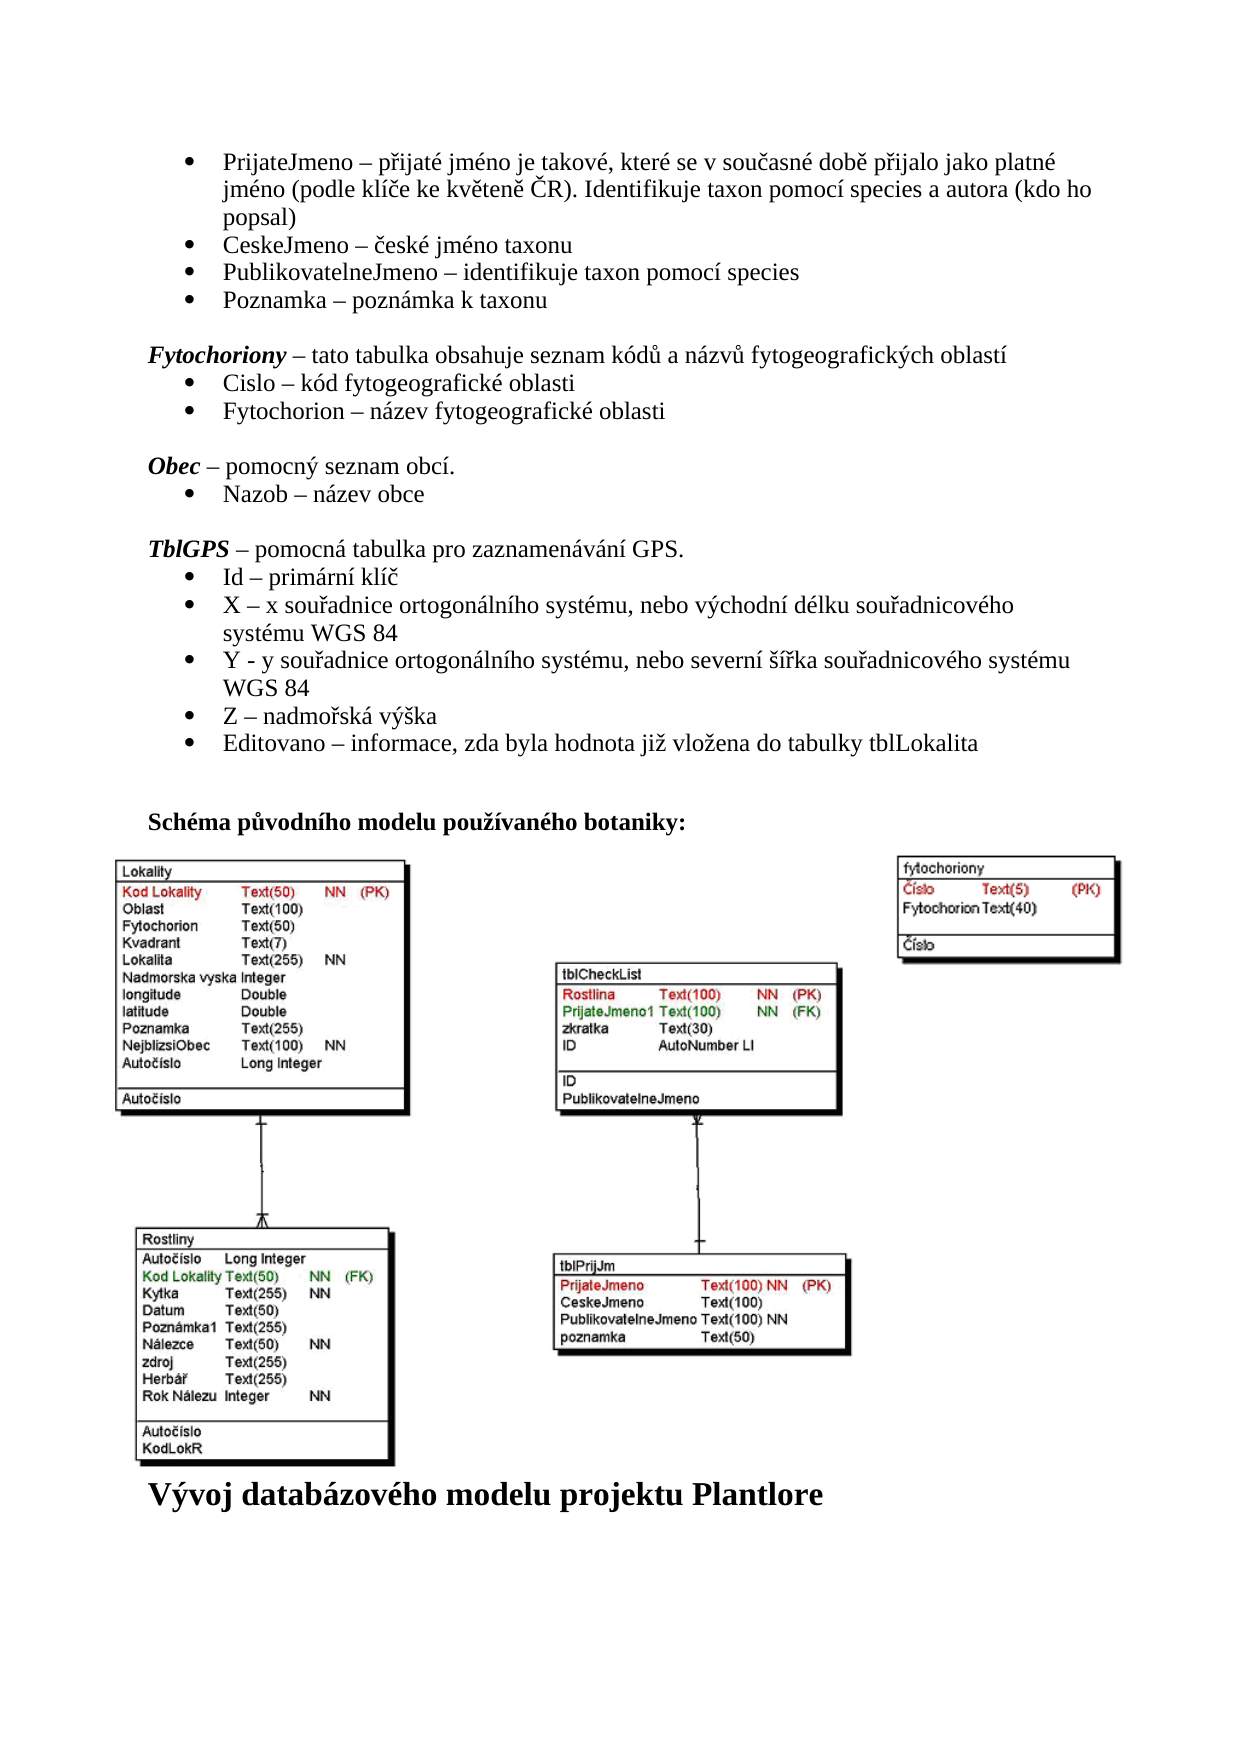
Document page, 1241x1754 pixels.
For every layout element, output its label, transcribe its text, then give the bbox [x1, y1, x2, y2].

subtitle Vývoj databázového modelu projektu Plantlore [148, 836, 1092, 1512]
list Z – nadmořská výška [185, 702, 1092, 729]
list Editovano – informace, zda byla hodnota již vložena do tabulky tblLokalita [185, 729, 1092, 757]
list Cislo – kód fytogeografické oblasti [185, 369, 1092, 397]
list Id – primární klíč [185, 563, 1092, 591]
text TblGPS – pomocná tabulka pro zaznamenávání GPS. [148, 536, 1092, 563]
text Schéma původního modelu používaného botaniky: [148, 808, 1092, 836]
list Y - y souřadnice ortogonálního systému, nebo severní šířka souřadnicového systému WGS 84 [185, 646, 1092, 702]
list X – x souřadnice ortogonálního systému, nebo východní délku souřadnicového systému WGS 84 [185, 591, 1092, 646]
list Poznamka – poznámka k taxonu [185, 286, 1092, 314]
list PublikovatelneJmeno – identifikuje taxon pomocí species [185, 258, 1092, 286]
list Nazob – název obce [185, 480, 1092, 508]
list PrijateJmeno – přijaté jméno je takové, které se v současné době přijalo jako platné jméno (podle klíče ke květeně ČR). Identifikuje taxon pomocí species a autora (kdo ho popsal) [185, 148, 1092, 231]
list CeskeJmeno – české jméno taxonu [185, 231, 1092, 258]
list Fytochorion – název fytogeografické oblasti [185, 397, 1092, 425]
text Fytochoriony – tato tabulka obsahuje seznam kódů a názvů fytogeografických oblastí [148, 342, 1092, 369]
text Obec – pomocný seznam obcí. [148, 452, 1092, 480]
